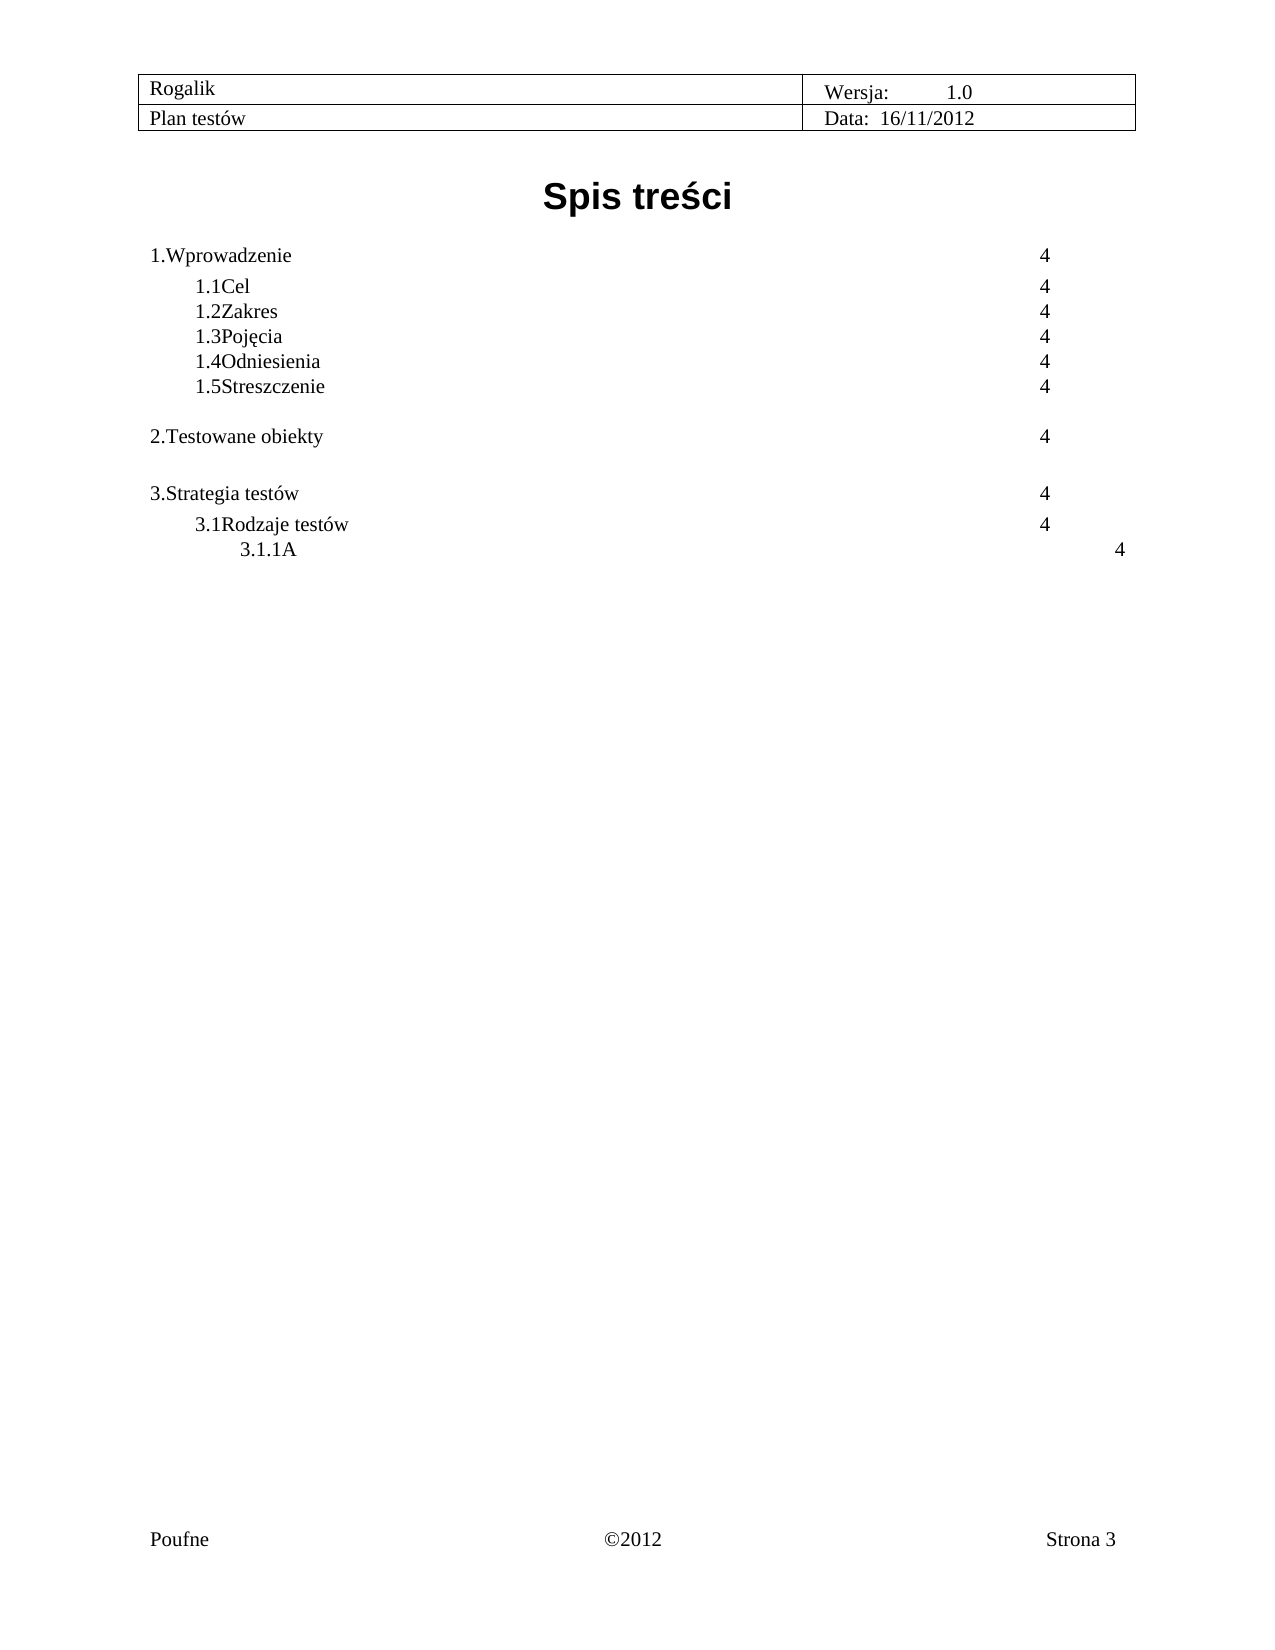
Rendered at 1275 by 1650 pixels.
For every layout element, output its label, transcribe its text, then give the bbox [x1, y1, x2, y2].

text 1.4Odniesienia 4 [195, 348, 1050, 373]
text 3.1Rodzaje testów 4 [195, 511, 1050, 536]
text 1.Wprowadzenie 4 [150, 242, 1050, 267]
text 3.1.1A 4 [240, 536, 1125, 561]
text 1.3Pojęcia 4 [195, 323, 1050, 348]
text 2.Testowane obiekty 4 [150, 423, 1050, 448]
text Spis treści [150, 174, 1125, 217]
text 1.5Streszczenie 4 [195, 373, 1050, 398]
text 1.2Zakres 4 [195, 298, 1050, 323]
text 1.1Cel 4 [195, 273, 1050, 298]
text 3.Strategia testów 4 [150, 480, 1050, 505]
